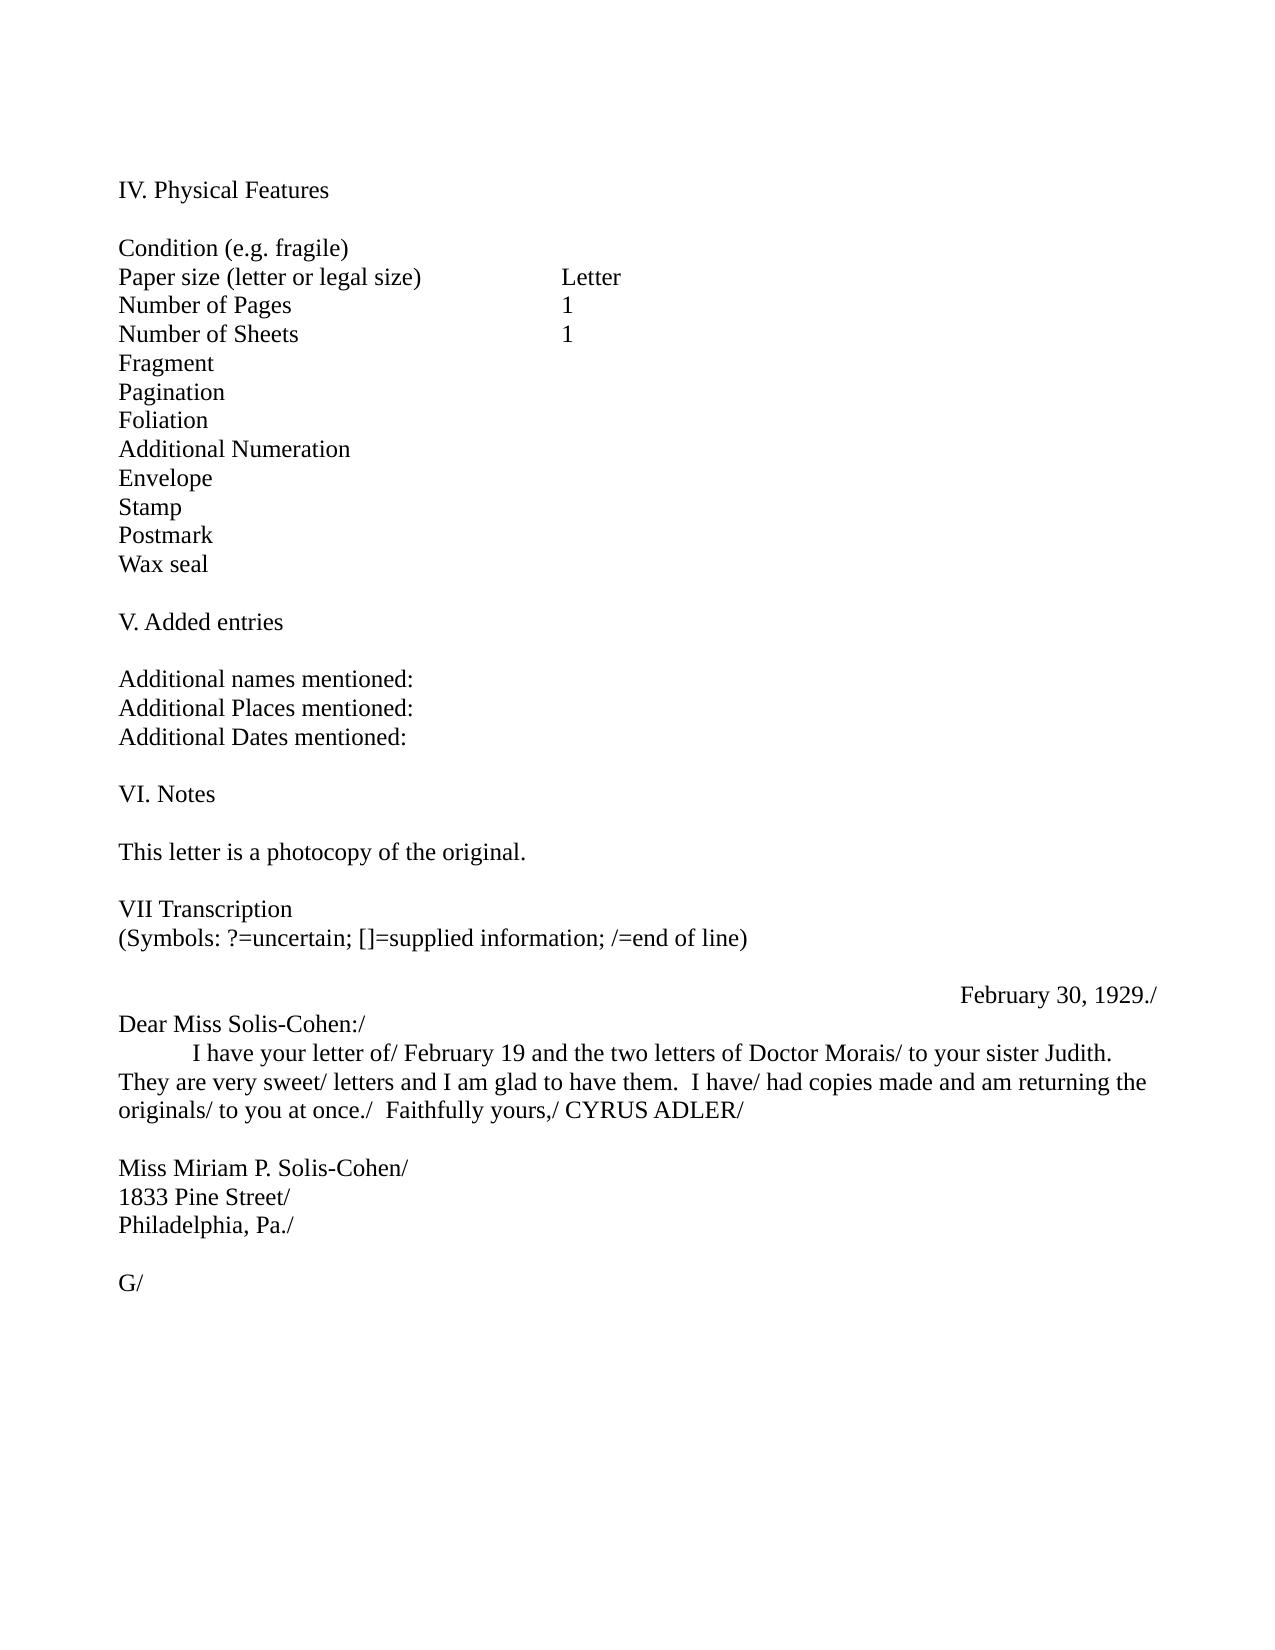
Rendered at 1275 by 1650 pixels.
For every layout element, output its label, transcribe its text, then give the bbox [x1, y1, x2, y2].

text V. Added entries [118, 607, 1157, 636]
text VI. Notes [118, 779, 1157, 808]
text Additional names mentioned: [118, 664, 1157, 693]
text VII Transcription [118, 894, 1157, 923]
text Wax seal [118, 549, 1157, 578]
text Fragment [118, 348, 1157, 377]
text Number of Sheets 1 [118, 319, 1157, 348]
text Condition (e.g. fragile) [118, 233, 1157, 262]
text Additional Numeration [118, 434, 1157, 463]
text Paper size (letter or legal size) Letter [118, 262, 1157, 291]
text Postma rk [118, 521, 1157, 549]
text Miss Miriam P. Solis-Cohen/ [118, 1153, 1157, 1182]
text Dear Miss Solis-Cohen:/ [118, 1009, 1157, 1038]
text Philadelphia, Pa./ [118, 1211, 1157, 1239]
text This letter is a photocopy of the original. [118, 837, 1157, 866]
text Number of Pages 1 [118, 291, 1157, 319]
text IV. Physical Features [118, 176, 1157, 204]
text Stamp [118, 492, 1157, 521]
text (Symbols: ?=uncertain; []=supplied information; /=end of line) [118, 923, 1157, 952]
text Pagination [118, 377, 1157, 406]
text February 30, 1929./ [118, 981, 1157, 1009]
text 1833 Pine Street/ [118, 1182, 1157, 1211]
text Additional Places mentioned: [118, 693, 1157, 722]
text I have your letter of/ February 19 and the two letters of Doctor Morais/ to your sister Judith. They are very sweet/ letters and I am glad to have them. I have/ had copies made and am returning the originals/ to you at once./ Faithfully yours,/ CYRUS ADLER/ [118, 1038, 1157, 1124]
text G/ [118, 1268, 1157, 1297]
text Envelope [118, 463, 1157, 492]
text Additional Dates mentioned: [118, 722, 1157, 751]
text Foliation [118, 406, 1157, 434]
